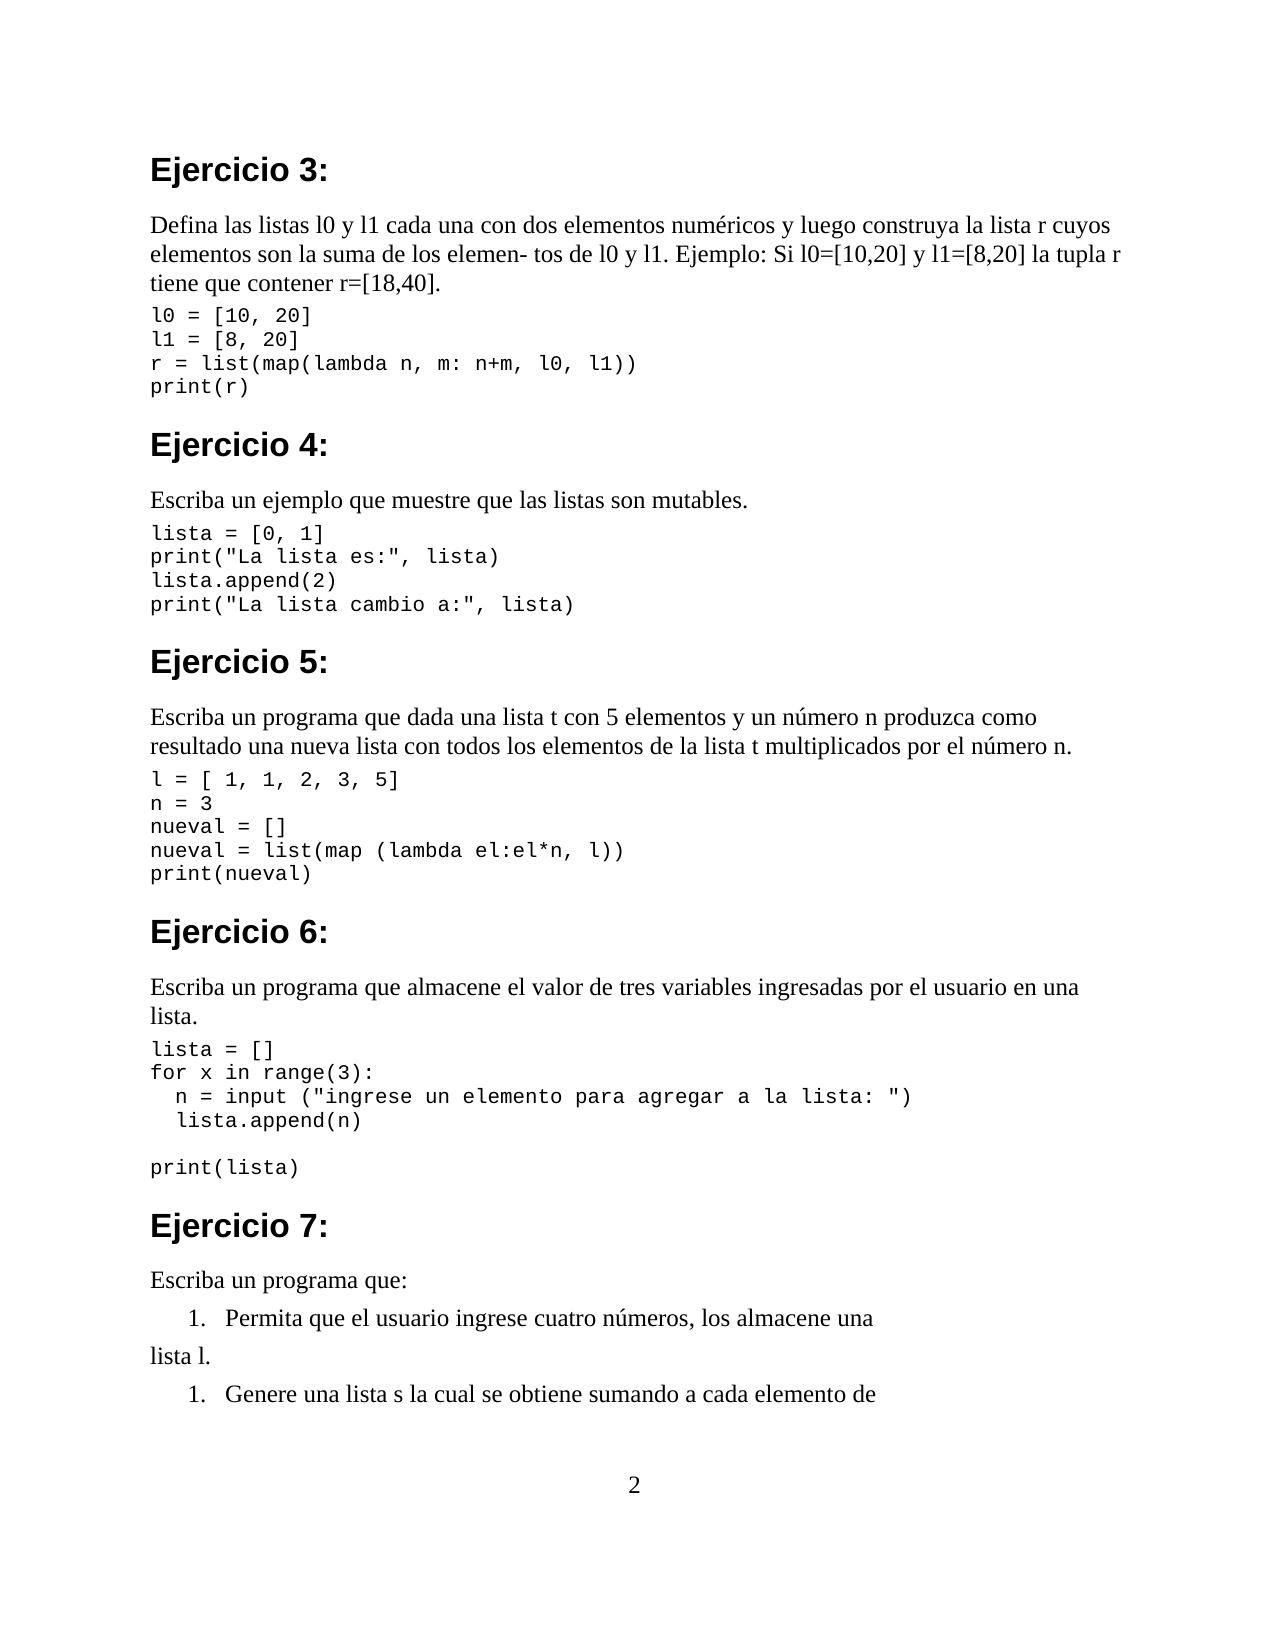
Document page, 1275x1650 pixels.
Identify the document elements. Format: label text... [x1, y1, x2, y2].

subtitle Ejercicio 6: [150, 912, 1125, 951]
text print(nueval) [150, 863, 1125, 887]
text nueval = [] [150, 816, 1125, 840]
text n = input ("ingrese un elemento para agregar a la lista: ") [150, 1086, 1125, 1109]
text lista = [] [150, 1039, 1125, 1062]
text n = 3 [150, 792, 1125, 816]
list Permita que el usuario ingrese cuatro números, los almacene una [187, 1303, 1125, 1332]
subtitle Ejercicio 4: [150, 425, 1125, 463]
text Defina las listas l0 y l1 cada una con dos elementos numéricos y luego construya la lista r cuyos elementos son la suma de los elemen- tos de l0 y l1. Ejemplo: Si l0=[10,20] y l1=[8,20] la tupla r tiene que contener r=[18,40]. [150, 210, 1125, 296]
text l1 = [8, 20] [150, 329, 1125, 353]
subtitle Ejercicio 5: [150, 642, 1125, 681]
text lista l. [150, 1341, 1125, 1370]
text Escriba un programa que dada una lista t con 5 elementos y un número n produzca como resultado una nueva lista con todos los elementos de la lista t multiplicados por el número n. [150, 702, 1125, 760]
text r = list(map(lambda n, m: n+m, l0, l1)) [150, 353, 1125, 376]
text lista.append(n) [150, 1109, 1125, 1133]
text print("La lista cambio a:", lista) [150, 594, 1125, 617]
text print(lista) [150, 1157, 1125, 1181]
text Escriba un programa que almacene el valor de tres variables ingresadas por el usuario en una lista. [150, 972, 1125, 1030]
list Genere una lista s la cual se obtiene sumando a cada elemento de [187, 1379, 1125, 1407]
subtitle Ejercicio 7: [150, 1206, 1125, 1244]
text print(r) [150, 376, 1125, 400]
text lista = [0, 1] [150, 523, 1125, 546]
text print("La lista es:", lista) [150, 546, 1125, 570]
text nueval = list(map (lambda el:el*n, l)) [150, 840, 1125, 863]
text l0 = [10, 20] [150, 305, 1125, 329]
text for x in range(3): [150, 1062, 1125, 1086]
text l = [ 1, 1, 2, 3, 5] [150, 769, 1125, 792]
text Escriba un ejemplo que muestre que las listas son mutables. [150, 485, 1125, 514]
text lista.append(2) [150, 570, 1125, 594]
subtitle Ejercicio 3: [150, 150, 1125, 189]
text Escriba un programa que: [150, 1266, 1125, 1294]
